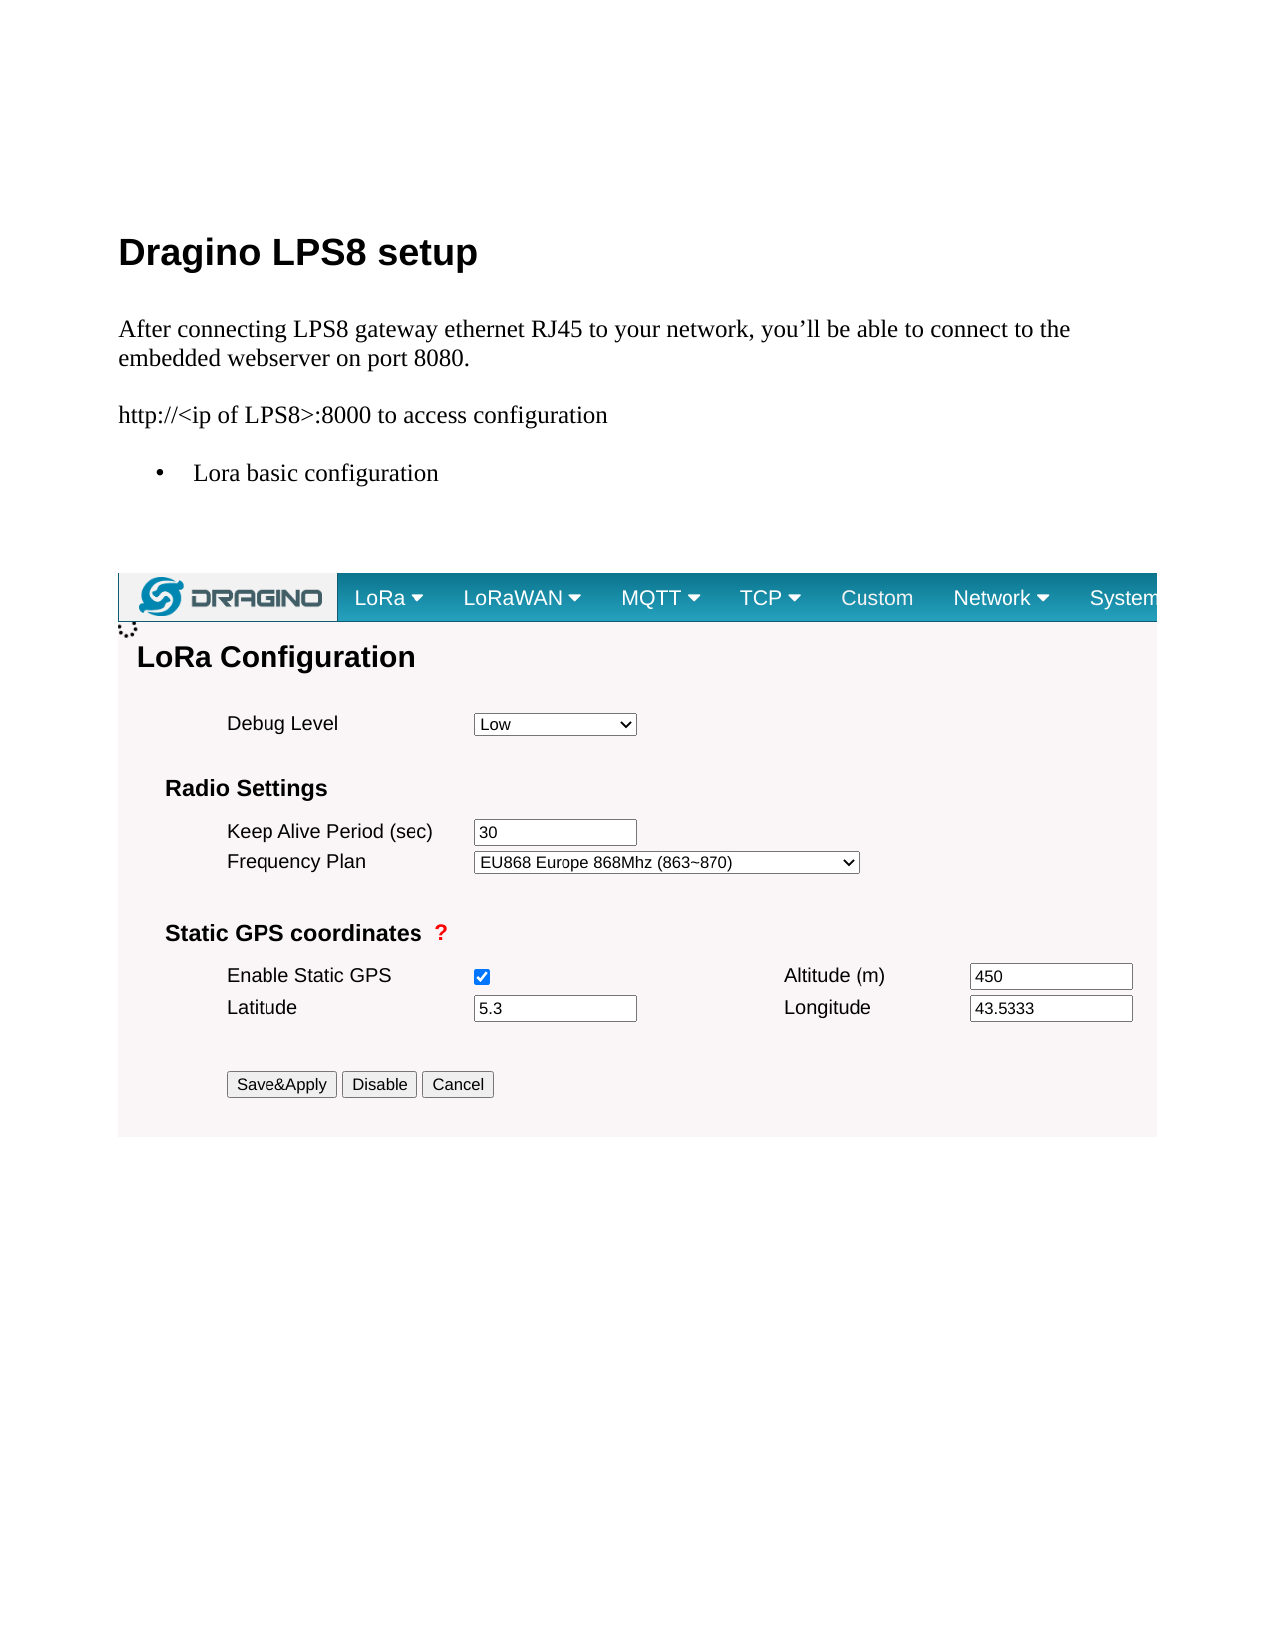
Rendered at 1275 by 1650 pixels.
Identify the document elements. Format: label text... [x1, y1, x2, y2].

subtitle Dragino LPS8 setup [118, 229, 1157, 273]
list Lora basic configuration [156, 458, 1157, 487]
picture [118, 573, 1157, 1137]
text http://<ip of LPS8>:8000 to access configuration [118, 401, 1157, 429]
text After connecting LPS8 gateway ethernet RJ45 to your network, you’ll be able to connect to the embedded webserver on port 8080. [118, 314, 1157, 372]
